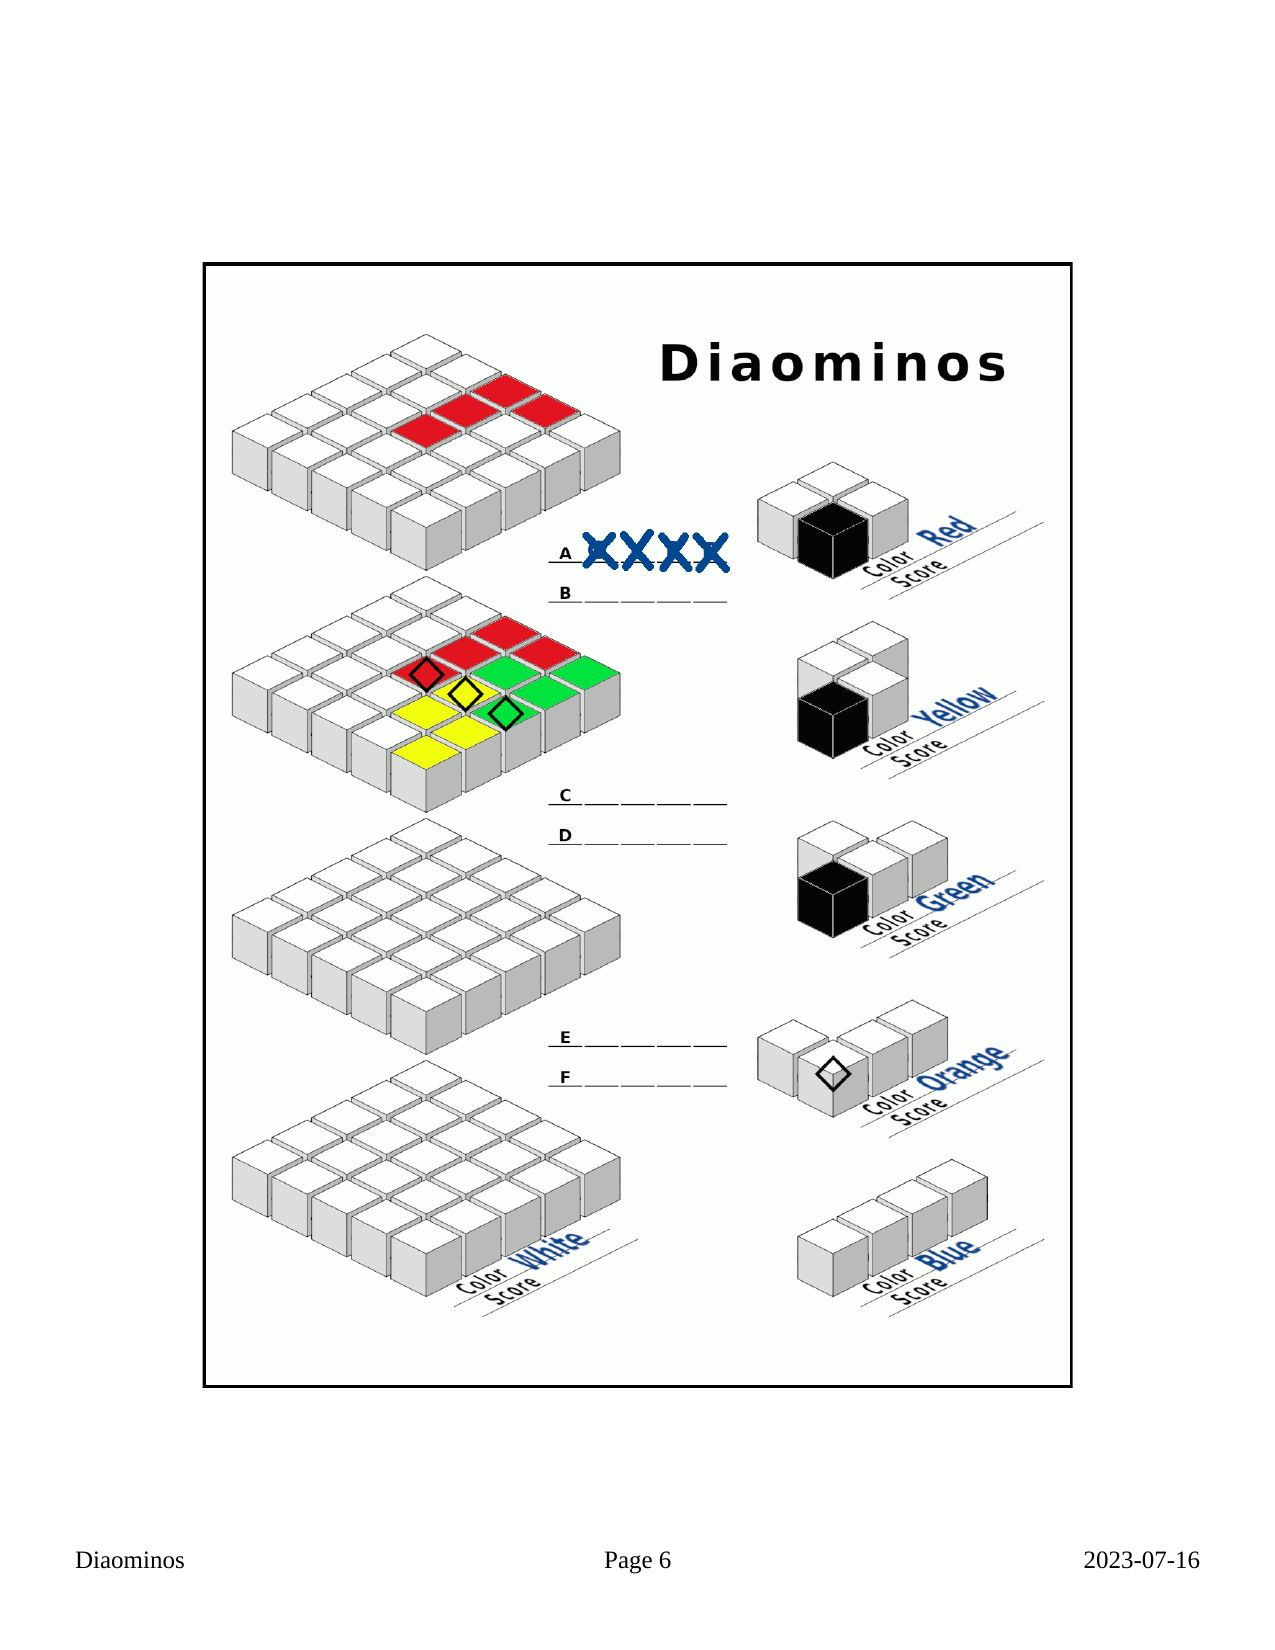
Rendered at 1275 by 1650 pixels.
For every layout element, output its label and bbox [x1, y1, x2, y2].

picture [202, 262, 1073, 1388]
